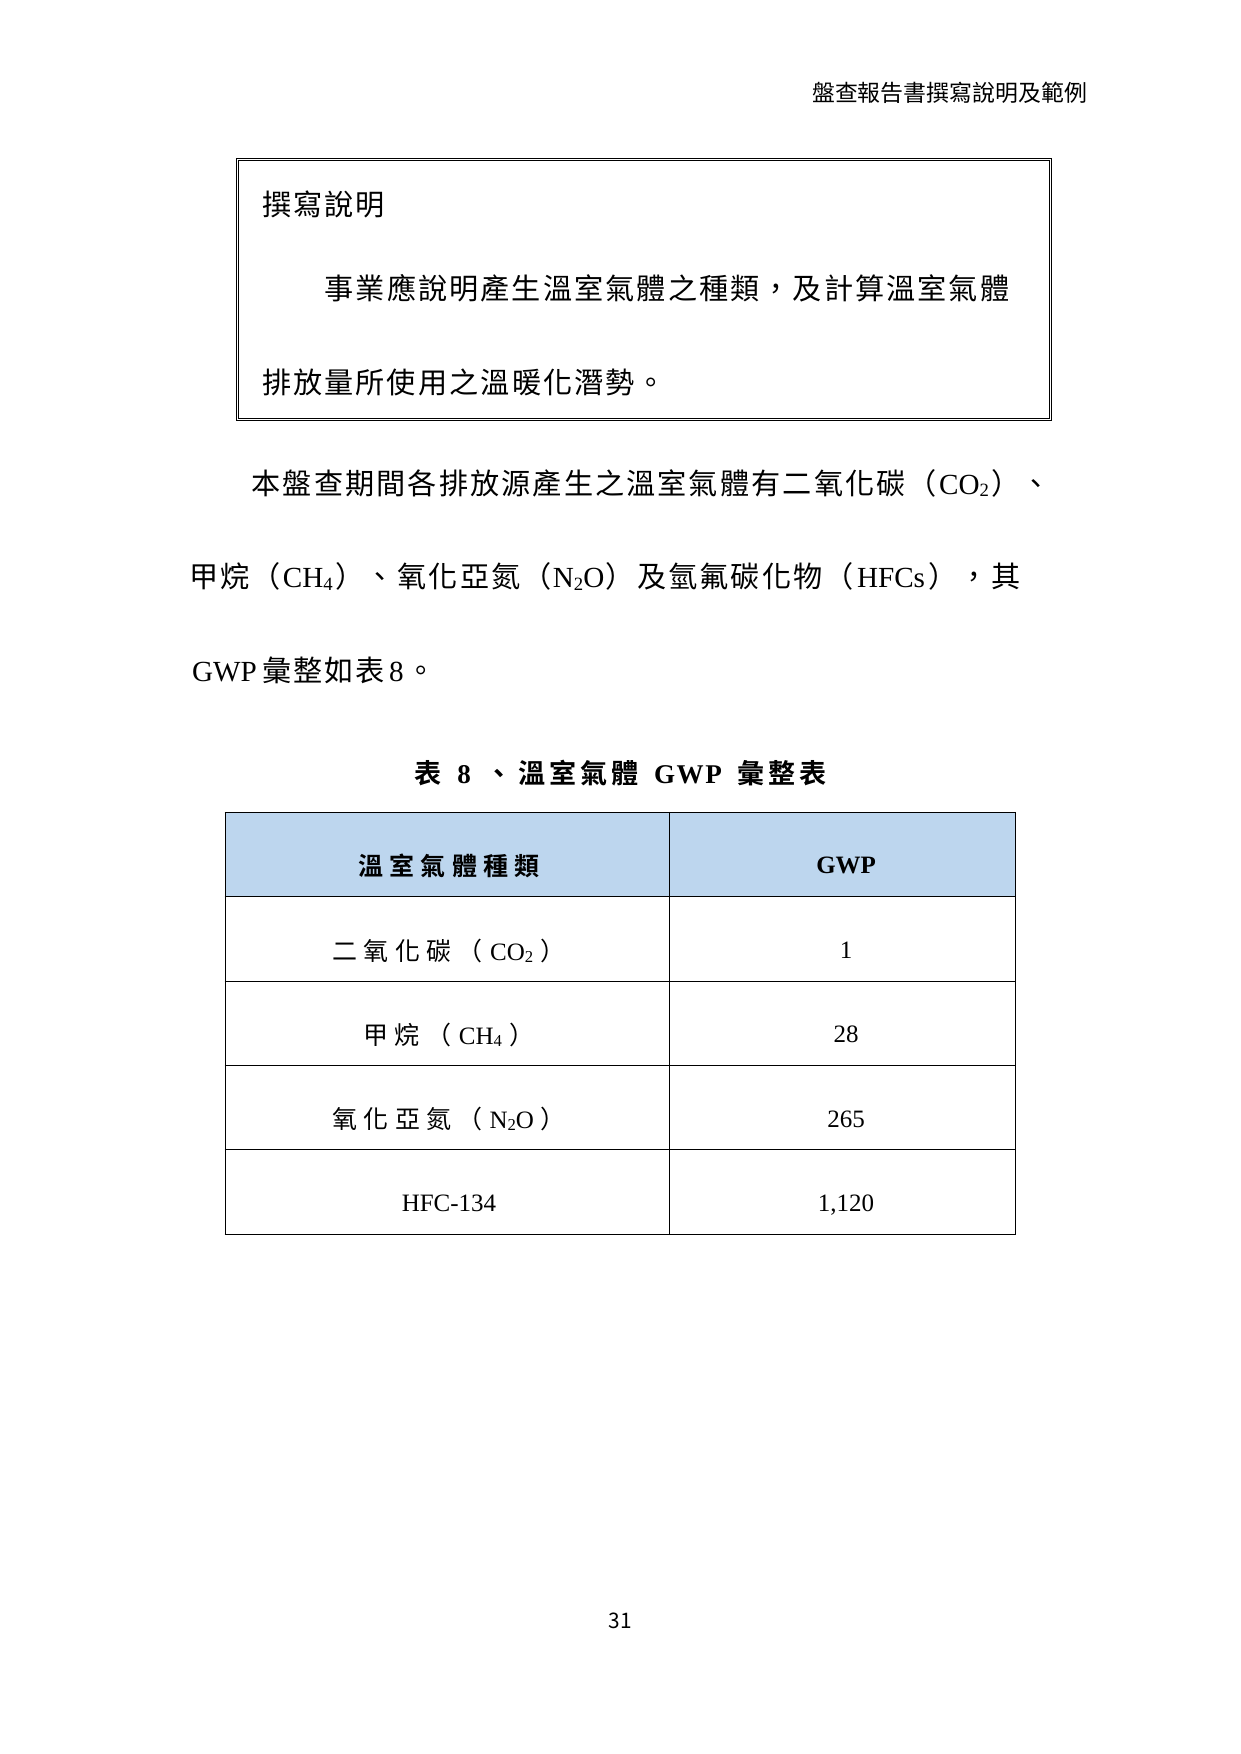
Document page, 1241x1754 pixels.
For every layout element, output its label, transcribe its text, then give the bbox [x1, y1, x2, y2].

table_cell 28 [670, 982, 1015, 1065]
text 本盤查期間各排放源產生之溫室氣體有二氧化碳（CO2）、甲烷（CH4）、氧化亞氮（N2O）及氫氟碳化物（HFCs），其GWP彙整如表8。 [188, 440, 1052, 690]
table_cell 甲烷（CH4） [226, 982, 669, 1065]
table_header 溫室氣體種類 [226, 813, 669, 896]
table_cell HFC-134 [226, 1150, 669, 1234]
table_cell 265 [670, 1066, 1015, 1149]
table_cell 1 [670, 897, 1015, 981]
table_header GWP [670, 813, 1015, 896]
text 表8、溫室氣體GWP彙整表 [188, 730, 1052, 792]
table_cell 二氧化碳（CO2） [226, 897, 669, 981]
table_cell 氧化亞氮（N2O） [226, 1066, 669, 1149]
table_cell 1,120 [670, 1150, 1015, 1234]
table_header 撰寫說明 事業應說明產生溫室氣體之種類，及計算溫室氣體排放量所使用之溫暖化潛勢。 [239, 161, 1049, 418]
